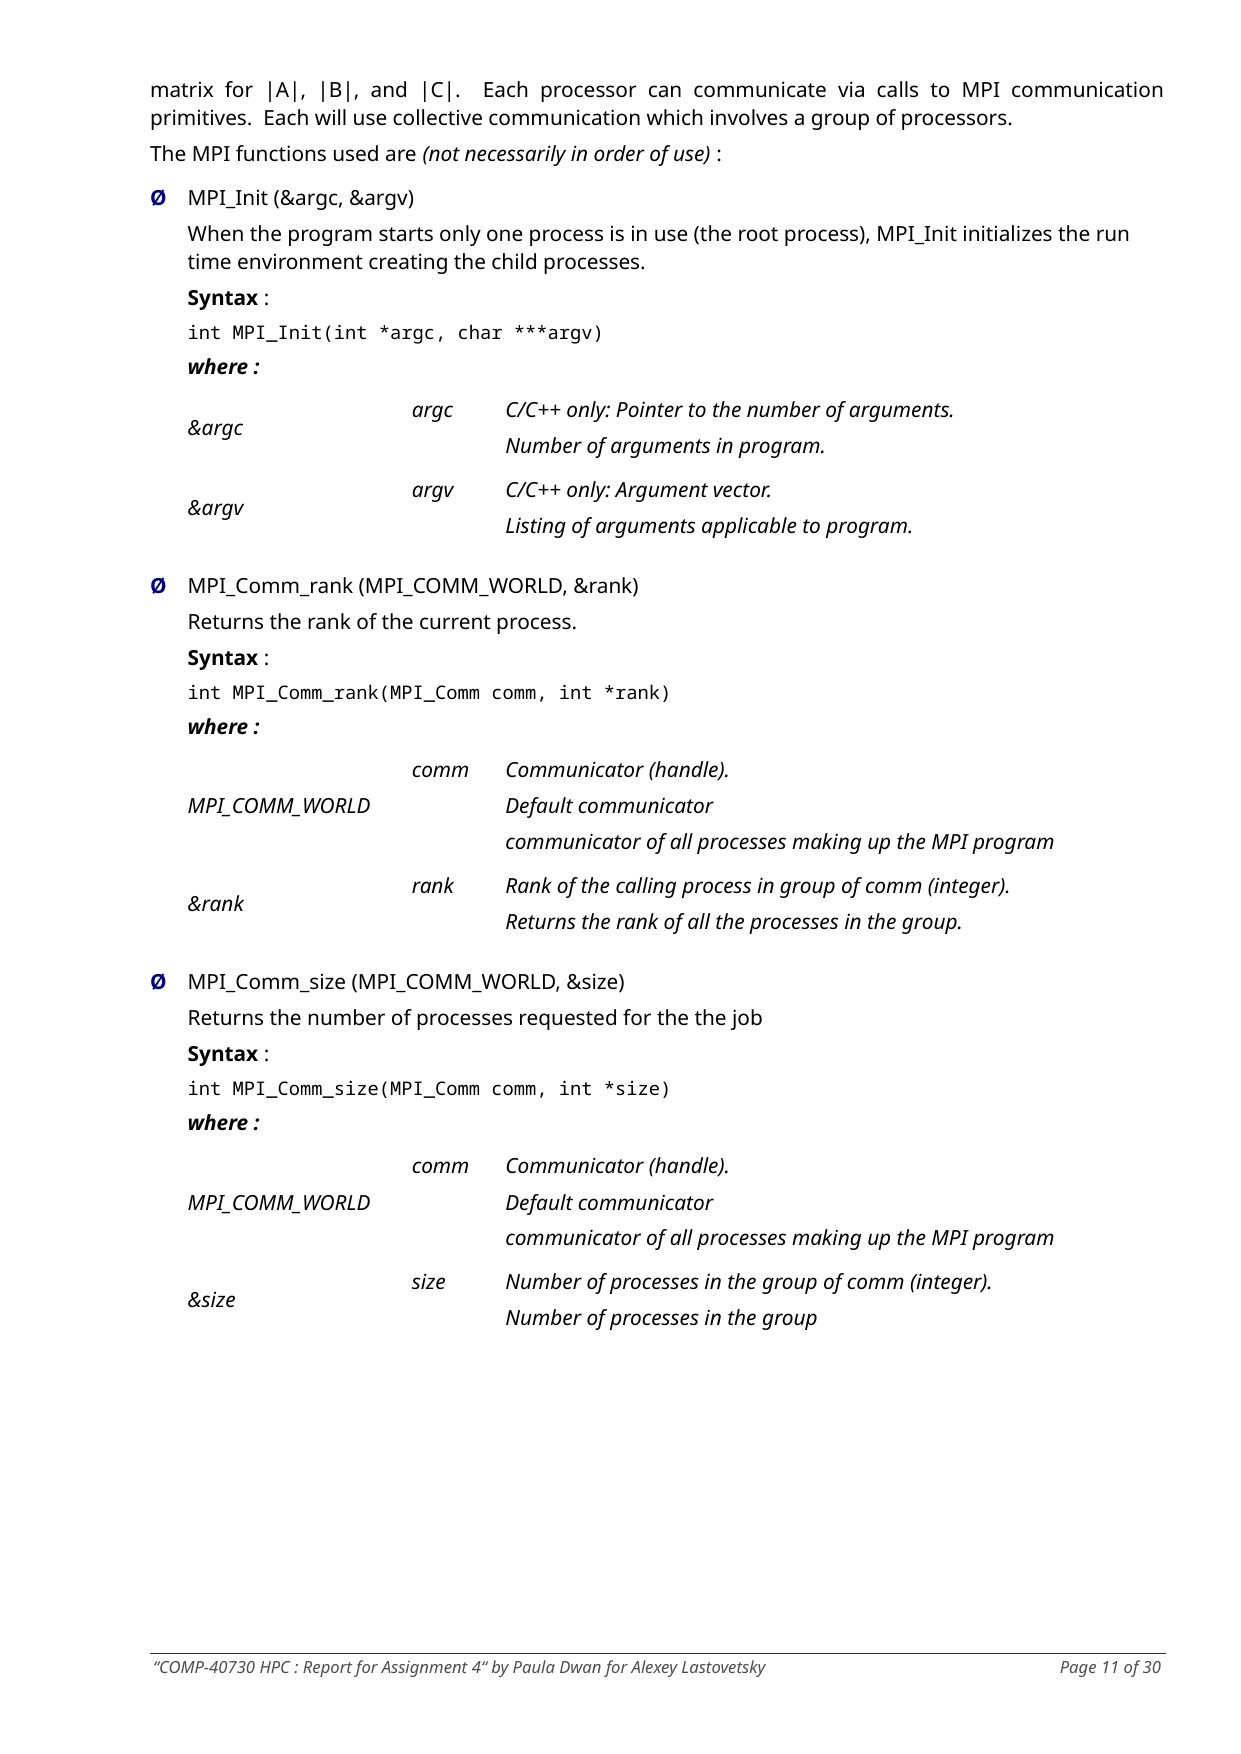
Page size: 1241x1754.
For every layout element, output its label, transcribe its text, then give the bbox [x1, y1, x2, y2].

table_cell [150, 1101, 187, 1144]
table_cell size Number of processes in the group of comm (integer). Number of processes in the group [412, 1260, 1166, 1339]
text matrix for |A|, |B|, and |C|. Each processor can communicate via calls to MPI communication primitives. Each will use collective communication which involves a group of processors. [150, 75, 1166, 132]
table_cell argc C/C++ only: Pointer to the number of arguments. Number of arguments in program. [412, 388, 1166, 467]
table_cell MPI_COMM_WORLD [188, 748, 412, 863]
table_cell [150, 705, 187, 748]
table_cell &size [188, 1260, 412, 1339]
table_cell [150, 748, 187, 863]
table_header MPI_Comm_rank (MPI_COMM_WORLD, &rank) Returns the rank of the current process. Syntax : int MPI_Comm_rank(MPI_Comm comm, int *rank) [188, 564, 1166, 705]
table_cell comm Communicator (handle). Default communicator communicator of all processes making up the MPI program [412, 1144, 1166, 1259]
table_cell [150, 864, 187, 943]
table_cell [412, 705, 1166, 748]
table_cell [150, 388, 187, 467]
table_cell where : [188, 705, 412, 748]
table_cell [150, 1260, 187, 1339]
table_header Ø [150, 175, 187, 344]
text The MPI functions used are (not necessarily in order of use) : [150, 139, 1166, 168]
table_header Ø [150, 960, 187, 1101]
table_cell where : [188, 345, 412, 388]
table_cell rank Rank of the calling process in group of comm (integer). Returns the rank of all the processes in the group. [412, 864, 1166, 943]
table_cell argv C/C++ only: Argument vector. Listing of arguments applicable to program. [412, 468, 1166, 547]
table_cell &argc [188, 388, 412, 467]
table_cell comm Communicator (handle). Default communicator communicator of all processes making up the MPI program [412, 748, 1166, 863]
table_cell [412, 1101, 1166, 1144]
table_header MPI_Comm_size (MPI_COMM_WORLD, &size) Returns the number of processes requested for the the job Syntax : int MPI_Comm_size(MPI_Comm comm, int *size) [188, 960, 1166, 1101]
table_cell MPI_COMM_WORLD [188, 1144, 412, 1259]
table_header MPI_Init (&argc, &argv) When the program starts only one process is in use (the root process), MPI_Init initializes the run time environment creating the child processes. Syntax : int MPI_Init(int *argc, char ***argv) [188, 175, 1166, 344]
table_cell [412, 345, 1166, 388]
table_cell &rank [188, 864, 412, 943]
table_cell [150, 345, 187, 388]
table_header Ø [150, 564, 187, 705]
table_cell where : [188, 1101, 412, 1144]
table_cell [150, 1144, 187, 1259]
table_cell &argv [188, 468, 412, 547]
table_cell [150, 468, 187, 547]
